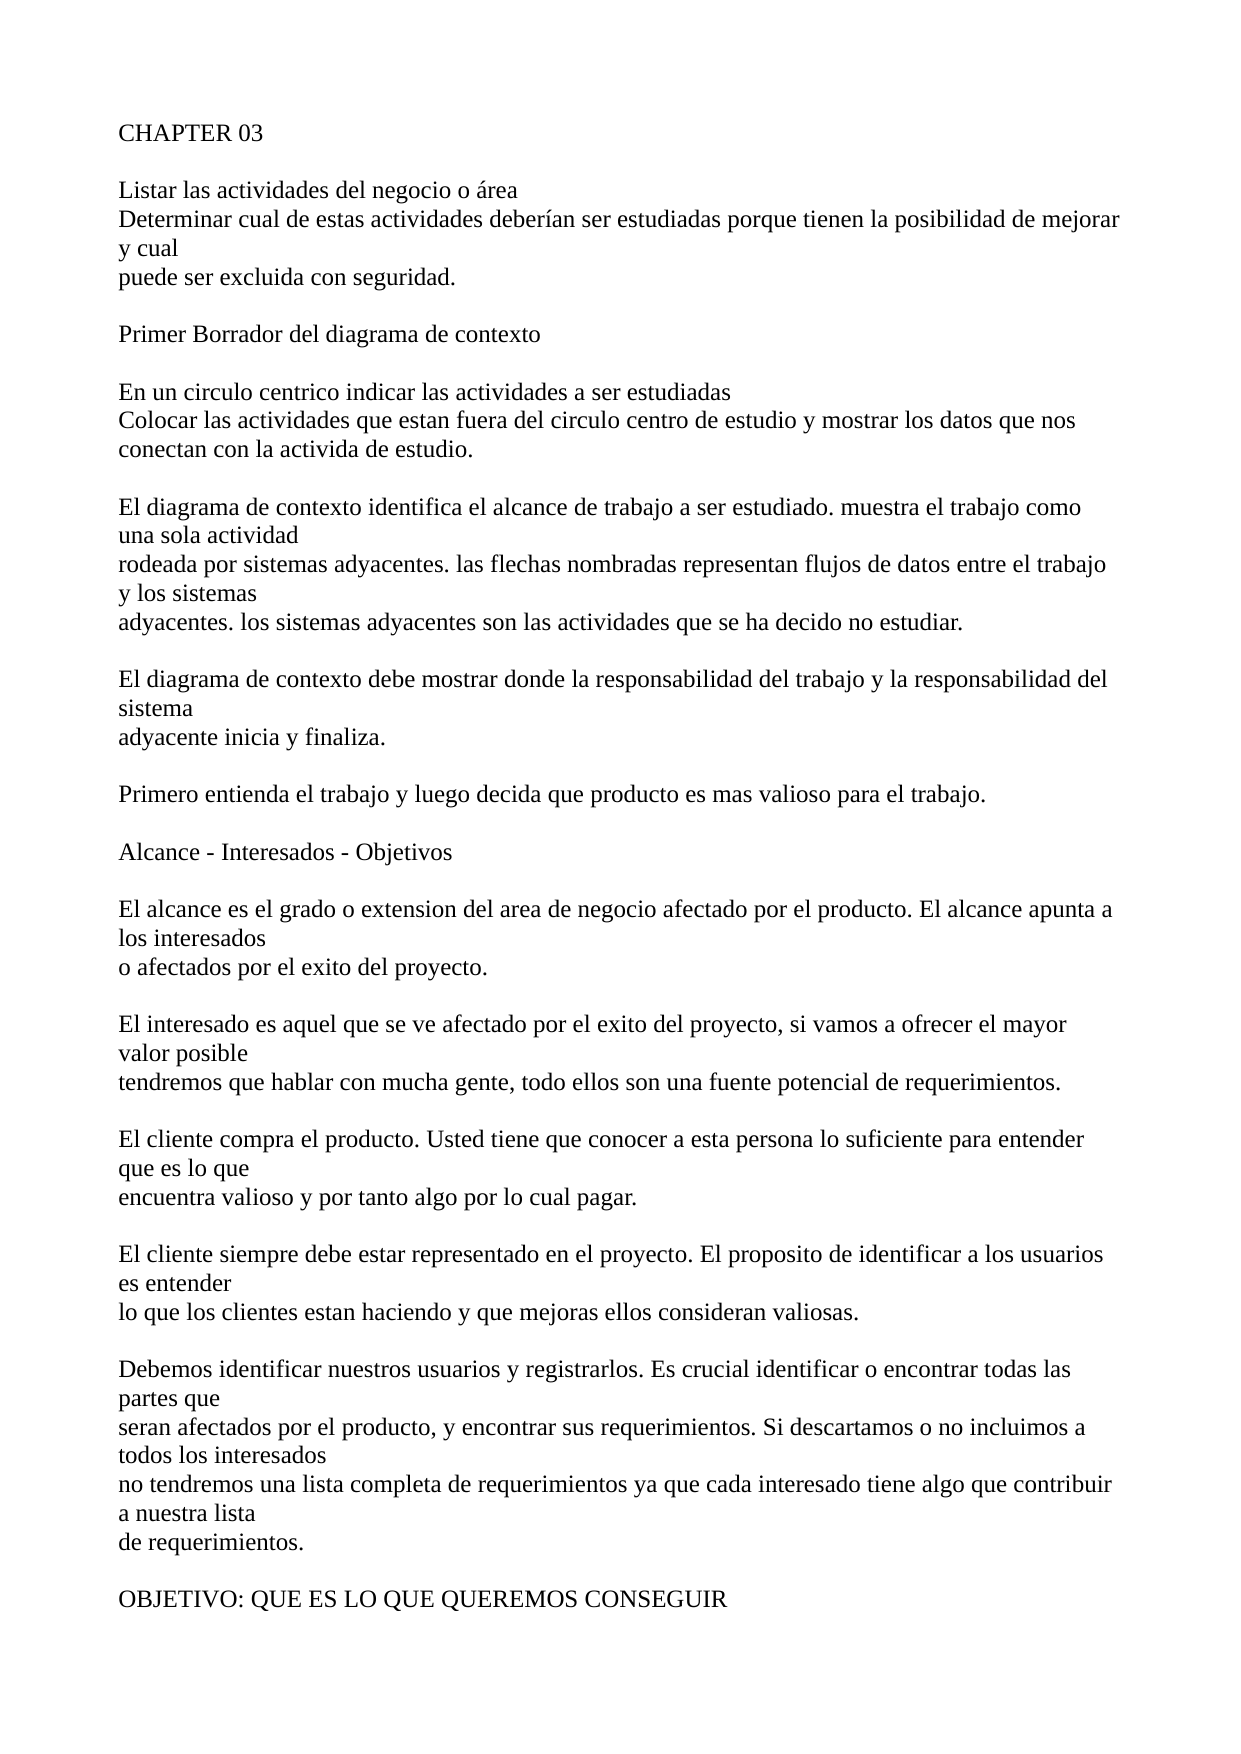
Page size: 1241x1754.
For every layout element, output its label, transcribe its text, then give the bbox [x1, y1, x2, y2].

text Primero entienda el trabajo y luego decida que producto es mas valioso para el trabajo. [118, 779, 1122, 808]
text CHAPTER 03 [118, 118, 1122, 147]
text Determinar cual de estas actividades deberían ser estudiadas porque tienen la posibilidad de mejorar y cual [118, 204, 1122, 262]
text El interesado es aquel que se ve afectado por el exito del proyecto, si vamos a ofrecer el mayor valor posible [118, 1009, 1122, 1067]
text El cliente compra el producto. Usted tiene que conocer a esta persona lo suficiente para entender que es lo que [118, 1124, 1122, 1182]
text OBJETIVO: QUE ES LO QUE QUEREMOS CONSEGUIR [118, 1584, 1122, 1613]
text conectan con la activida de estudio. [118, 434, 1122, 463]
text El alcance es el grado o extension del area de negocio afectado por el producto. El alcance apunta a los interesados [118, 894, 1122, 952]
text adyacentes. los sistemas adyacentes son las actividades que se ha decido no estudiar. [118, 607, 1122, 636]
text de requerimientos. [118, 1527, 1122, 1556]
text El diagrama de contexto identifica el alcance de trabajo a ser estudiado. muestra el trabajo como una sola actividad [118, 492, 1122, 549]
text no tendremos una lista completa de requerimientos ya que cada interesado tiene algo que contribuir a nuestra lista [118, 1469, 1122, 1527]
text o afectados por el exito del proyecto. [118, 952, 1122, 981]
text El diagrama de contexto debe mostrar donde la responsabilidad del trabajo y la responsabilidad del sistema [118, 664, 1122, 722]
text tendremos que hablar con mucha gente, todo ellos son una fuente potencial de requerimientos. [118, 1067, 1122, 1096]
text Debemos identificar nuestros usuarios y registrarlos. Es crucial identificar o encontrar todas las partes que [118, 1354, 1122, 1412]
text adyacente inicia y finaliza. [118, 722, 1122, 751]
text Alcance - Interesados - Objetivos [118, 837, 1122, 866]
text Primer Borrador del diagrama de contexto [118, 319, 1122, 348]
text El cliente siempre debe estar representado en el proyecto. El proposito de identificar a los usuarios es entender [118, 1239, 1122, 1297]
text En un circulo centrico indicar las actividades a ser estudiadas [118, 377, 1122, 406]
text Colocar las actividades que estan fuera del circulo centro de estudio y mostrar los datos que nos [118, 406, 1122, 434]
text Listar las actividades del negocio o área [118, 176, 1122, 204]
text puede ser excluida con seguridad. [118, 262, 1122, 291]
text encuentra valioso y por tanto algo por lo cual pagar. [118, 1182, 1122, 1211]
text rodeada por sistemas adyacentes. las flechas nombradas representan flujos de datos entre el trabajo y los sistemas [118, 549, 1122, 607]
text lo que los clientes estan haciendo y que mejoras ellos consideran valiosas. [118, 1297, 1122, 1326]
text seran afectados por el producto, y encontrar sus requerimientos. Si descartamos o no incluimos a todos los interesados [118, 1412, 1122, 1469]
